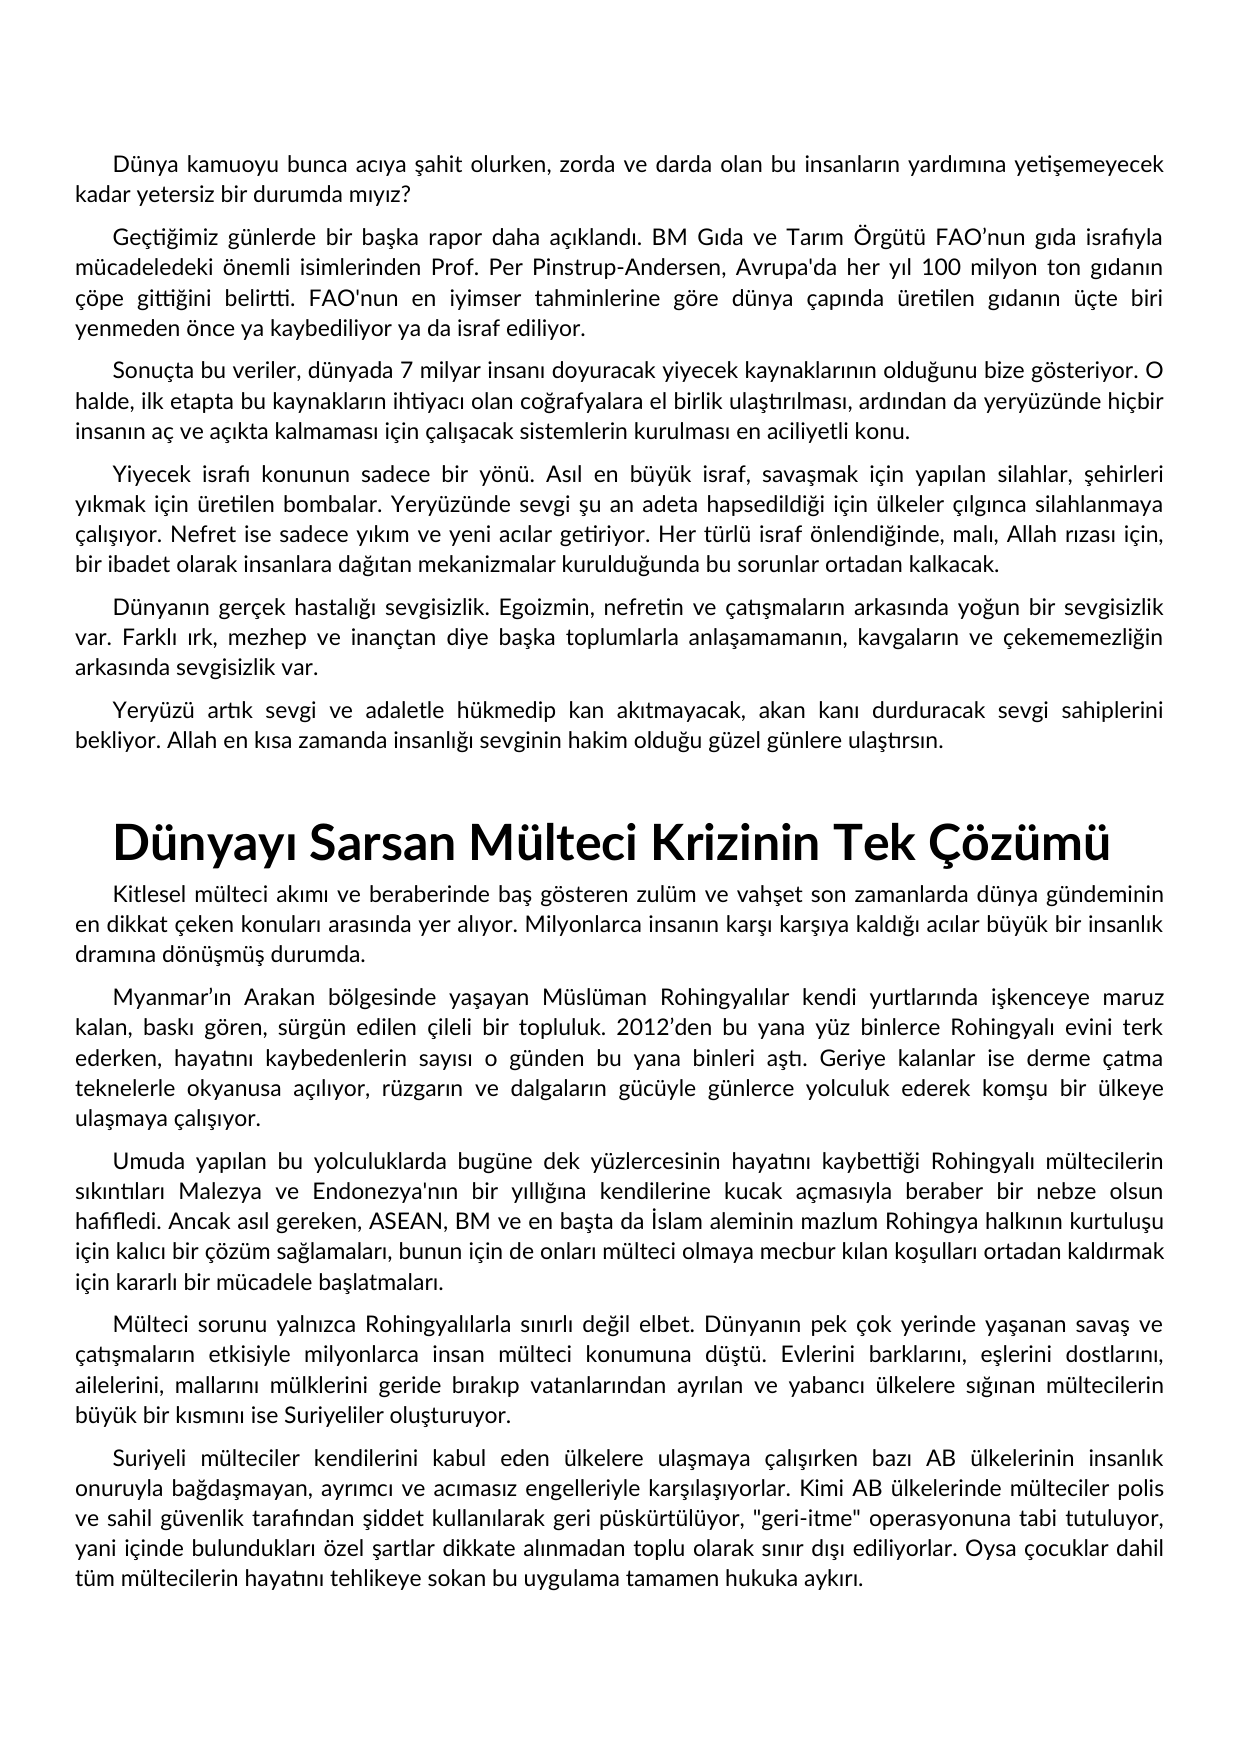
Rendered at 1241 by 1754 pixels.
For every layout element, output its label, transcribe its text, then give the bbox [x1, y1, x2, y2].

text Umuda yapılan bu yolculuklarda bugüne dek yüzlercesinin hayatını kaybettiği Rohingyalı mültecilerin sıkıntıları Malezya ve Endonezya'nın bir yıllığına kendilerine kucak açmasıyla beraber bir nebze olsun hafifledi. Ancak asıl gereken, ASEAN, BM ve en başta da İslam aleminin mazlum Rohingya halkının kurtuluşu için kalıcı bir çözüm sağlamaları, bunun için de onları mülteci olmaya mecbur kılan koşulları ortadan kaldırmak için kararlı bir mücadele başlatmaları. [75, 1146, 1165, 1295]
subtitle Dünyayı Sarsan Mülteci Krizinin Tek Çözümü [112, 811, 1165, 871]
text Yeryüzü artık sevgi ve adaletle hükmedip kan akıtmayacak, akan kanı durduracak sevgi sahiplerini bekliyor. Allah en kısa zamanda insanlığı sevginin hakim olduğu güzel günlere ulaştırsın. [75, 696, 1165, 753]
text Geçtiğimiz günlerde bir başka rapor daha açıklandı. BM Gıda ve Tarım Örgütü FAO’nun gıda israfıyla mücadeledeki önemli isimlerinden Prof. Per Pinstrup-Andersen, Avrupa'da her yıl 100 milyon ton gıdanın çöpe gittiğini belirtti. FAO'nun en iyimser tahminlerine göre dünya çapında üretilen gıdanın üçte biri yenmeden önce ya kaybediliyor ya da israf ediliyor. [75, 223, 1165, 341]
text Myanmar’ın Arakan bölgesinde yaşayan Müslüman Rohingyalılar kendi yurtlarında işkenceye maruz kalan, baskı gören, sürgün edilen çileli bir topluluk. 2012’den bu yana yüz binlerce Rohingyalı evini terk ederken, hayatını kaybedenlerin sayısı o günden bu yana binleri aştı. Geriye kalanlar ise derme çatma teknelerle okyanusa açılıyor, rüzgarın ve dalgaların gücüyle günlerce yolculuk ederek komşu bir ülkeye ulaşmaya çalışıyor. [75, 983, 1165, 1131]
text Yiyecek israfı konunun sadece bir yönü. Asıl en büyük israf, savaşmak için yapılan silahlar, şehirleri yıkmak için üretilen bombalar. Yeryüzünde sevgi şu an adeta hapsedildiği için ülkeler çılgınca silahlanmaya çalışıyor. Nefret ise sadece yıkım ve yeni acılar getiriyor. Her türlü israf önlendiğinde, malı, Allah rızası için, bir ibadet olarak insanlara dağıtan mekanizmalar kurulduğunda bu sorunlar ortadan kalkacak. [75, 459, 1165, 577]
text Suriyeli mülteciler kendilerini kabul eden ülkelere ulaşmaya çalışırken bazı AB ülkelerinin insanlık onuruyla bağdaşmayan, ayrımcı ve acımasız engelleriyle karşılaşıyorlar. Kimi AB ülkelerinde mülteciler polis ve sahil güvenlik tarafından şiddet kullanılarak geri püskürtülüyor, "geri-itme" operasyonuna tabi tutuluyor, yani içinde bulundukları özel şartlar dikkate alınmadan toplu olarak sınır dışı ediliyorlar. Oysa çocuklar dahil tüm mültecilerin hayatını tehlikeye sokan bu uygulama tamamen hukuka aykırı. [75, 1443, 1165, 1592]
text Dünya kamuoyu bunca acıya şahit olurken, zorda ve darda olan bu insanların yardımına yetişemeyecek kadar yetersiz bir durumda mıyız? [75, 150, 1165, 208]
text Dünyanın gerçek hastalığı sevgisizlik. Egoizmin, nefretin ve çatışmaların arkasında yoğun bir sevgisizlik var. Farklı ırk, mezhep ve inançtan diye başka toplumlarla anlaşamamanın, kavgaların ve çekememezliğin arkasında sevgisizlik var. [75, 593, 1165, 681]
text Kitlesel mülteci akımı ve beraberinde baş gösteren zulüm ve vahşet son zamanlarda dünya gündeminin en dikkat çeken konuları arasında yer alıyor. Milyonlarca insanın karşı karşıya kaldığı acılar büyük bir insanlık dramına dönüşmüş durumda. [75, 880, 1165, 968]
text Sonuçta bu veriler, dünyada 7 milyar insanı doyuracak yiyecek kaynaklarının olduğunu bize gösteriyor. O halde, ilk etapta bu kaynakların ihtiyacı olan coğrafyalara el birlik ulaştırılması, ardından da yeryüzünde hiçbir insanın aç ve açıkta kalmaması için çalışacak sistemlerin kurulması en aciliyetli konu. [75, 356, 1165, 444]
text Mülteci sorunu yalnızca Rohingyalılarla sınırlı değil elbet. Dünyanın pek çok yerinde yaşanan savaş ve çatışmaların etkisiyle milyonlarca insan mülteci konumuna düştü. Evlerini barklarını, eşlerini dostlarını, ailelerini, mallarını mülklerini geride bırakıp vatanlarından ayrılan ve yabancı ülkelere sığınan mültecilerin büyük bir kısmını ise Suriyeliler oluşturuyor. [75, 1310, 1165, 1428]
